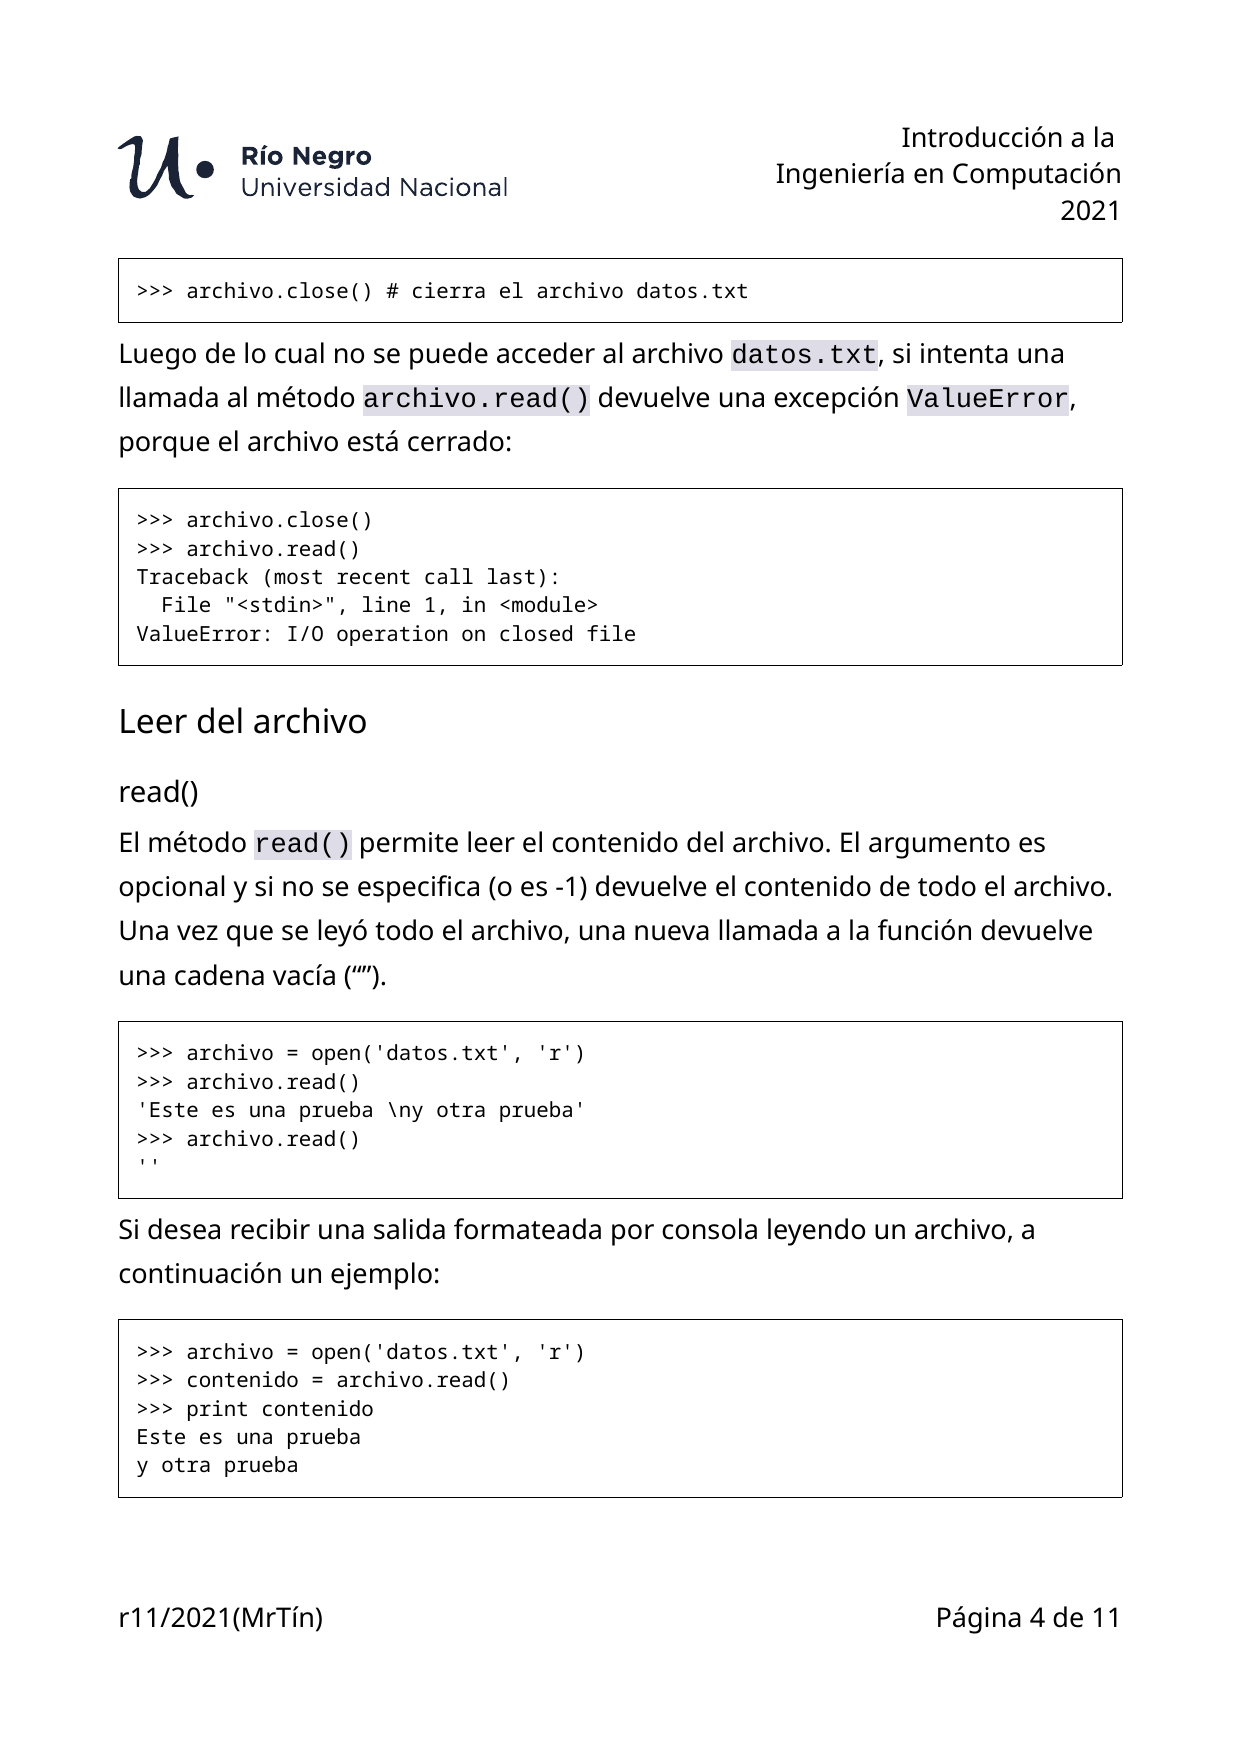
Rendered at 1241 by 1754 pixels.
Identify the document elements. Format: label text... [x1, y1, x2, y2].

text >>> archivo = open('datos.txt', 'r') [119, 1320, 1122, 1347]
text >>> contenido = archivo.read() [119, 1347, 1122, 1376]
text >>> archivo.read() [119, 1049, 1122, 1077]
text '' [119, 1134, 1122, 1198]
text File "<stdin>", line 1, in <module> [119, 573, 1122, 601]
text ValueError: I/O operation on closed file [119, 601, 1122, 665]
text El método read() permite leer el contenido del archivo. El argumento es opcional y si no se especifica (o es -1) devuelve el contenido de todo el archivo. Una vez que se leyó todo el archivo, una nueva llamada a la función devuelve una cadena vacía (“”). [118, 823, 1122, 993]
subtitle Leer del archivo [118, 698, 1122, 744]
text y otra prueba [119, 1433, 1122, 1497]
subtitle read() [118, 771, 1122, 811]
text >>> archivo.close() # cierra el archivo datos.txt [119, 259, 1122, 322]
text Este es una prueba [119, 1404, 1122, 1433]
text Traceback (most recent call last): [119, 544, 1122, 573]
text Luego de lo cual no se puede acceder al archivo datos.txt, si intenta una llamada al método archivo.read() devuelve una excepción ValueError, porque el archivo está cerrado: [118, 334, 1122, 460]
text >>> print contenido [119, 1376, 1122, 1404]
text >>> archivo.read() [119, 1106, 1122, 1134]
text >>> archivo.close() [119, 489, 1122, 516]
text >>> archivo.read() [119, 516, 1122, 544]
text 'Este es una prueba \ny otra prueba' [119, 1077, 1122, 1106]
text Si desea recibir una salida formateada por consola leyendo un archivo, a continuación un ejemplo: [118, 1210, 1122, 1291]
text >>> archivo = open('datos.txt', 'r') [119, 1022, 1122, 1049]
